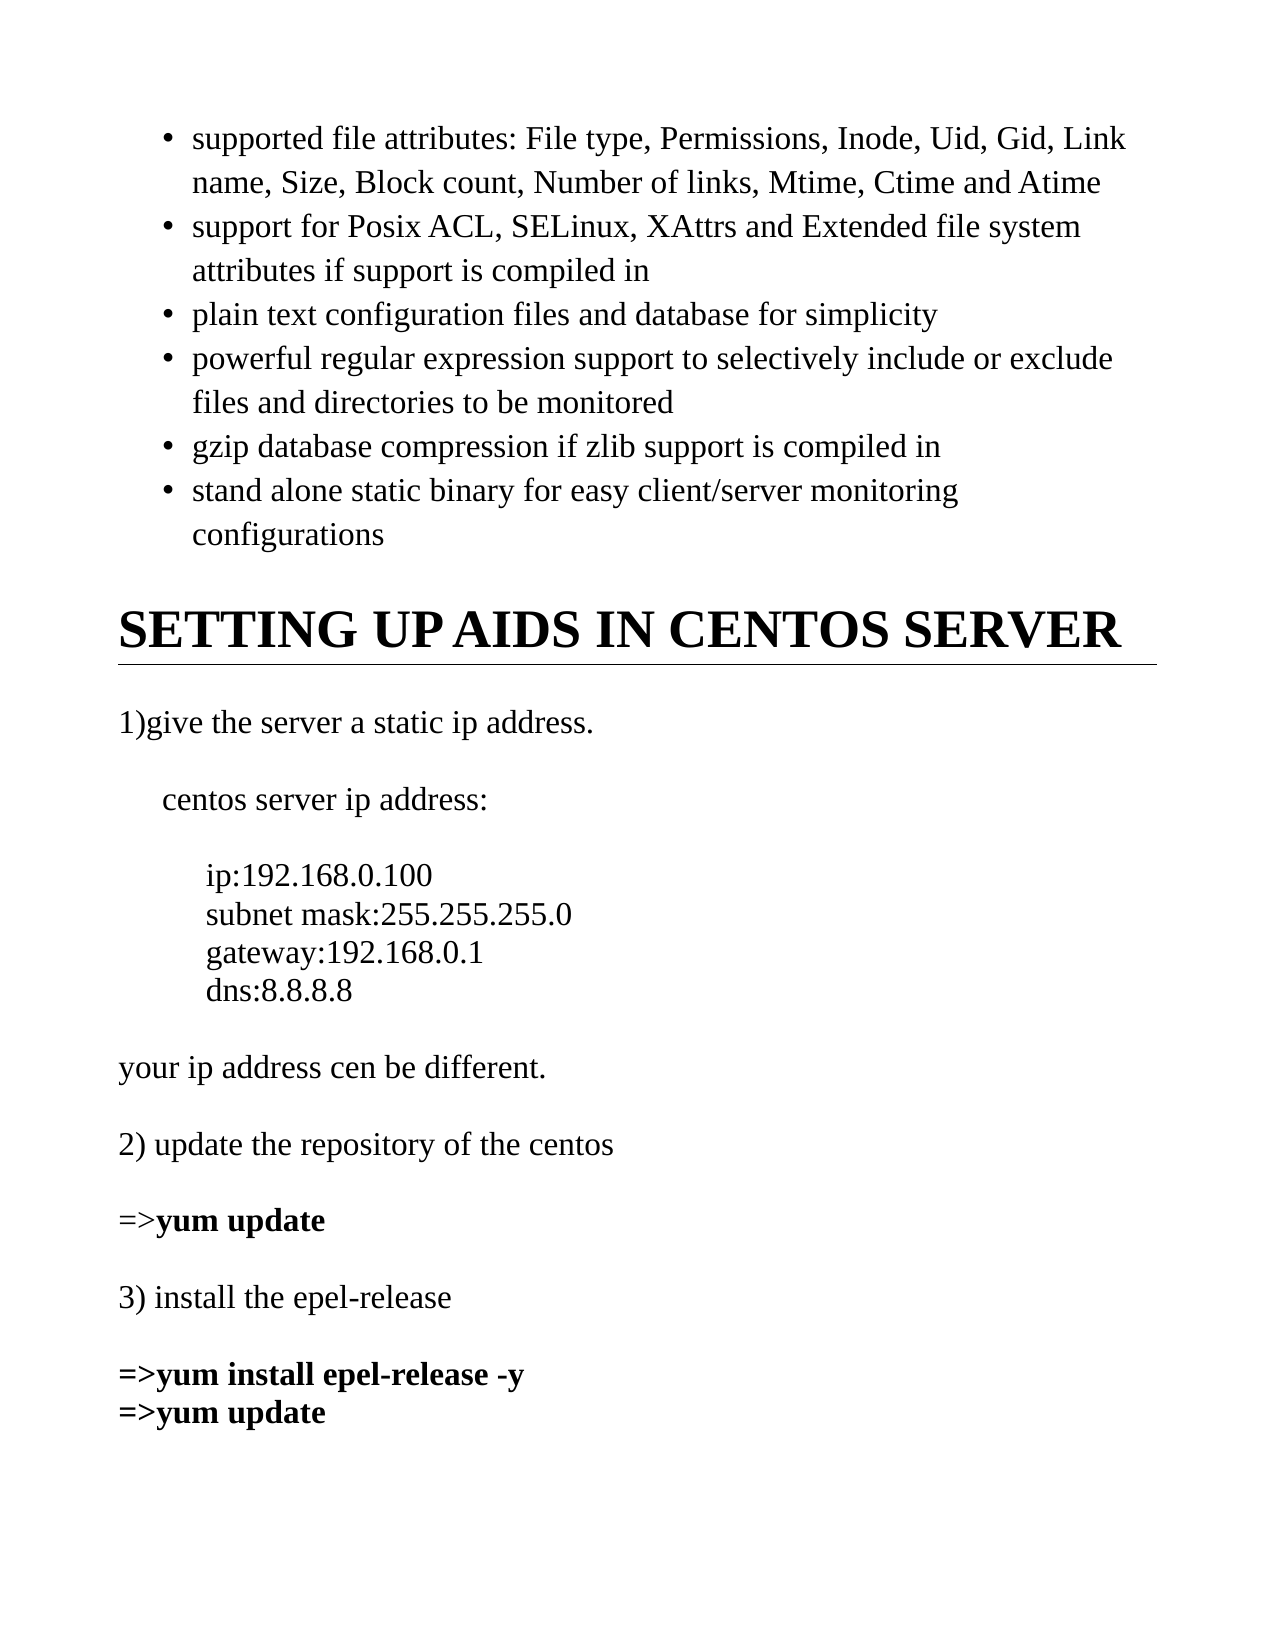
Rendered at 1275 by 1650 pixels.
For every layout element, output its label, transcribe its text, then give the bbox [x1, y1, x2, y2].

text your ip address cen be different. [118, 1047, 1157, 1086]
text =>yum install epel-release -y [118, 1354, 1157, 1392]
list supported file attributes: File type, Permissions, Inode, Uid, Gid, Link name, Size, Block count, Number of links, Mtime, Ctime and Atime [162, 118, 1157, 201]
text dns:8.8.8.8 [118, 971, 1157, 1009]
text SETTING UP AIDS IN CENTOS SERVER [118, 597, 1157, 664]
list gzip database compression if zlib support is compiled in [162, 427, 1157, 465]
text 3) install the epel-release [118, 1277, 1157, 1316]
list plain text configuration files and database for simplicity [162, 294, 1157, 333]
text =>yum update [118, 1201, 1157, 1239]
text =>yum update [118, 1392, 1157, 1431]
text ip:192.168.0.100 [118, 856, 1157, 894]
text subnet mask:255.255.255.0 [118, 894, 1157, 932]
text 2) update the repository of the centos [118, 1124, 1157, 1162]
list stand alone static binary for easy client/server monitoring configurations [162, 471, 1157, 553]
list powerful regular expression support to selectively include or exclude files and directories to be monitored [162, 338, 1157, 421]
text centos server ip address: [118, 779, 1157, 817]
list support for Posix ACL, SELinux, XAttrs and Extended file system attributes if support is compiled in [162, 206, 1157, 289]
text 1)give the server a static ip address. [118, 702, 1157, 741]
text gateway:192.168.0.1 [118, 932, 1157, 971]
